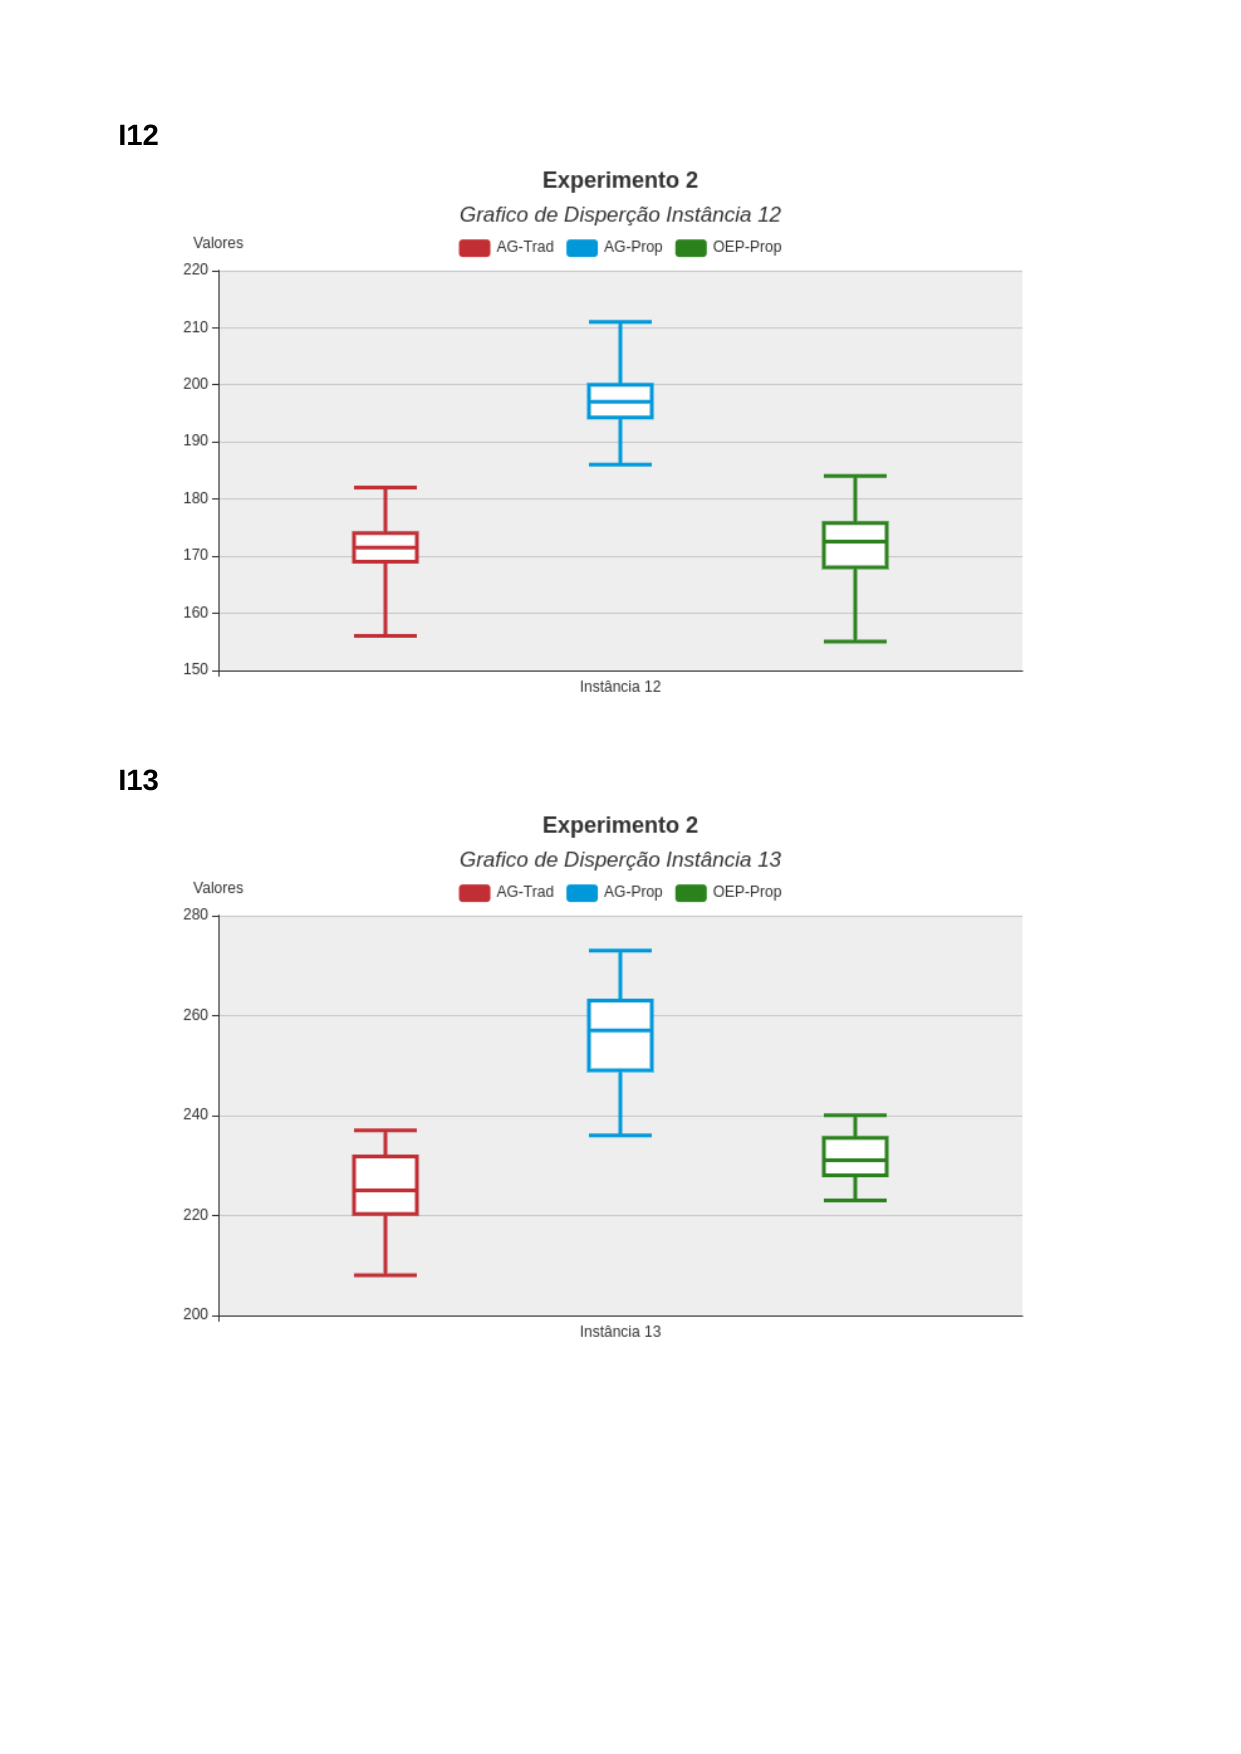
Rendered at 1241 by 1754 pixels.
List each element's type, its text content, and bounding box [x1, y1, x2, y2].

picture [118, 164, 1123, 697]
subtitle I12 [118, 118, 1122, 152]
subtitle I13 [118, 763, 1122, 797]
picture [118, 809, 1123, 1342]
